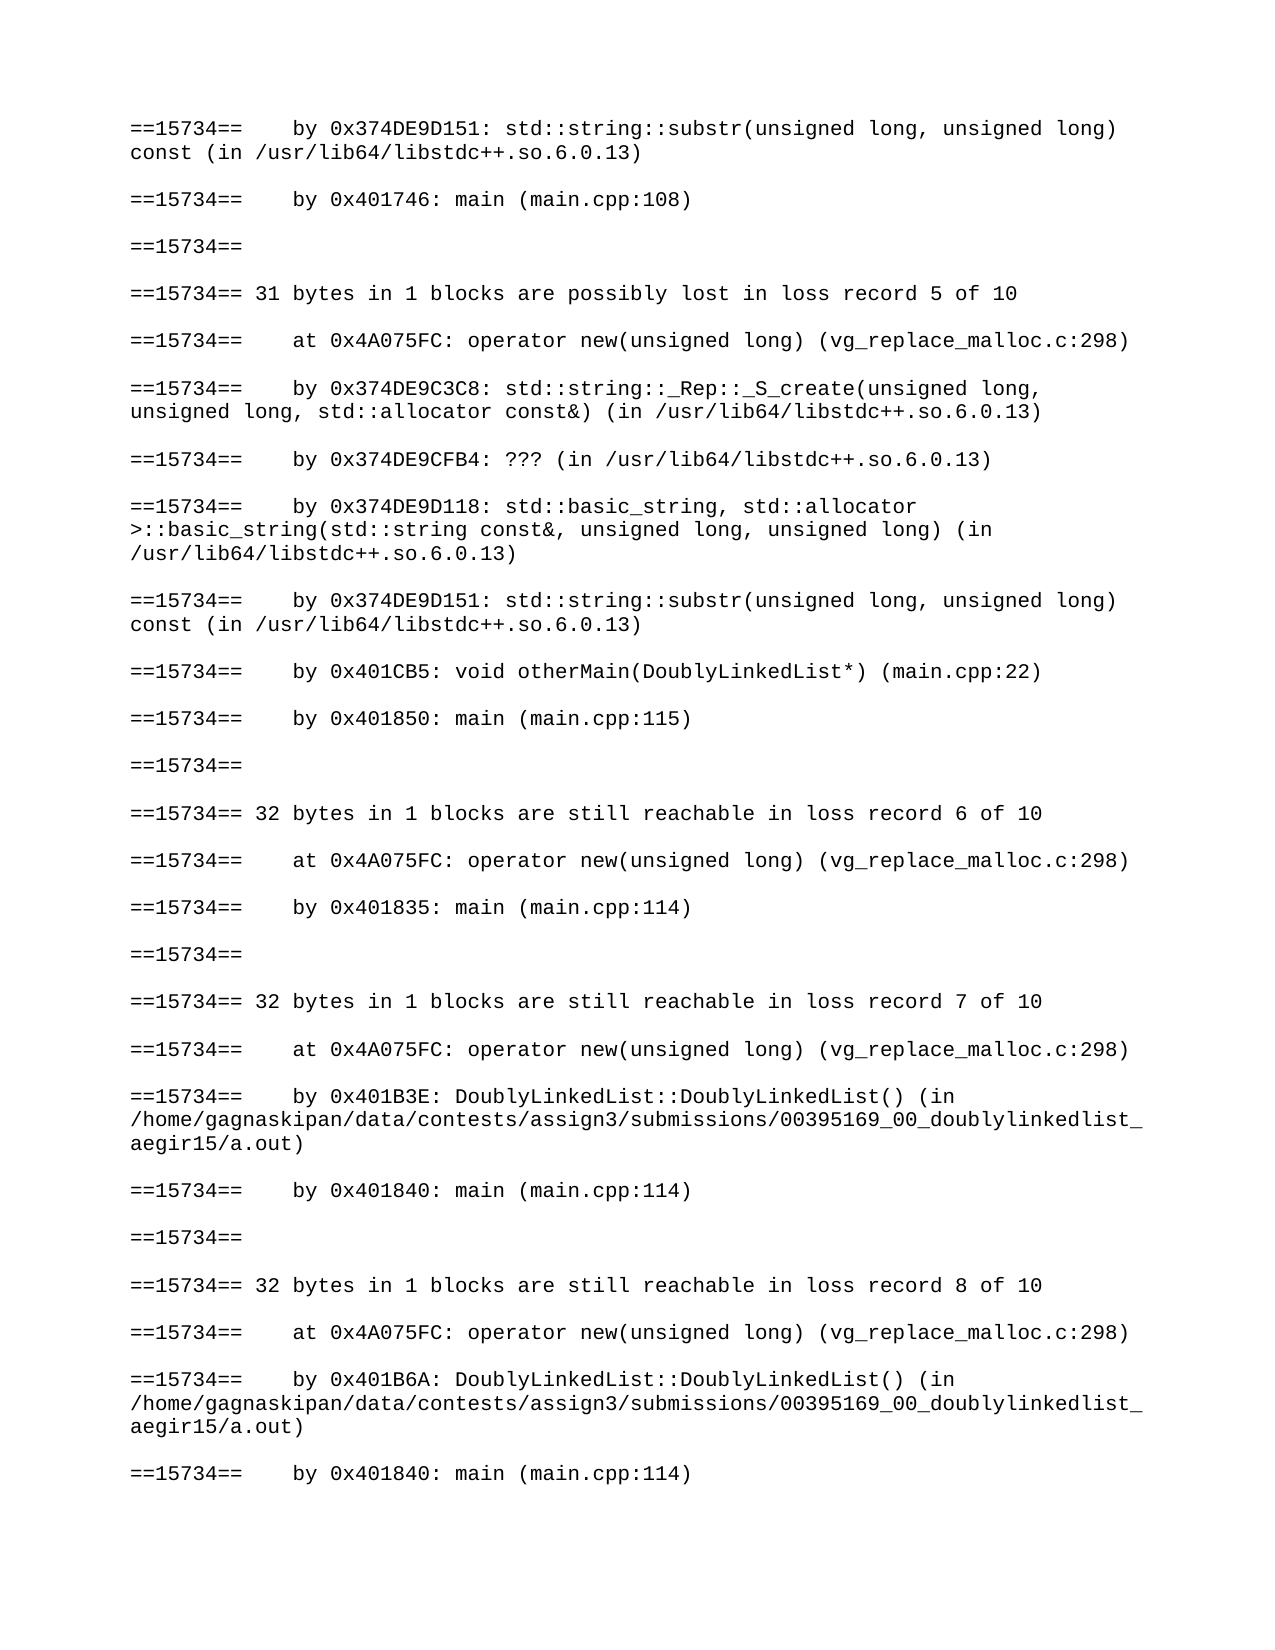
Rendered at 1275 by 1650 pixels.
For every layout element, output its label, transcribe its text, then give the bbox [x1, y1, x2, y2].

text ==15734== 32 bytes in 1 blocks are still reachable in loss record 8 of 10 [130, 1274, 1145, 1298]
text ==15734== by 0x374DE9D118: std::basic_string, std::allocator >::basic_string(std::string const&, unsigned long, unsigned long) (in /usr/lib64/libstdc++.so.6.0.13) [130, 496, 1145, 567]
text ==15734== at 0x4A075FC: operator new(unsigned long) (vg_replace_malloc.c:298) [130, 1322, 1145, 1345]
text ==15734== [130, 944, 1145, 968]
text ==15734== 31 bytes in 1 blocks are possibly lost in loss record 5 of 10 [130, 283, 1145, 307]
text ==15734== by 0x401B3E: DoublyLinkedList::DoublyLinkedList() (in /home/gagnaskipan/data/contests/assign3/submissions/00395169_00_doublylinkedlist_aegir15/a.out) [130, 1086, 1145, 1157]
text ==15734== [130, 755, 1145, 779]
text ==15734== [130, 1227, 1145, 1251]
text ==15734== by 0x401840: main (main.cpp:114) [130, 1463, 1145, 1487]
text ==15734== by 0x374DE9D151: std::string::substr(unsigned long, unsigned long) const (in /usr/lib64/libstdc++.so.6.0.13) [130, 118, 1145, 165]
text ==15734== by 0x374DE9C3C8: std::string::_Rep::_S_create(unsigned long, unsigned long, std::allocator const&) (in /usr/lib64/libstdc++.so.6.0.13) [130, 378, 1145, 425]
text ==15734== by 0x401850: main (main.cpp:115) [130, 708, 1145, 732]
text ==15734== 32 bytes in 1 blocks are still reachable in loss record 6 of 10 [130, 803, 1145, 826]
text ==15734== by 0x401746: main (main.cpp:108) [130, 189, 1145, 213]
text ==15734== [130, 236, 1145, 260]
text ==15734== at 0x4A075FC: operator new(unsigned long) (vg_replace_malloc.c:298) [130, 331, 1145, 354]
text ==15734== by 0x401835: main (main.cpp:114) [130, 897, 1145, 921]
text ==15734== at 0x4A075FC: operator new(unsigned long) (vg_replace_malloc.c:298) [130, 1038, 1145, 1062]
text ==15734== by 0x401CB5: void otherMain(DoublyLinkedList*) (main.cpp:22) [130, 661, 1145, 685]
text ==15734== by 0x401840: main (main.cpp:114) [130, 1180, 1145, 1204]
text ==15734== 32 bytes in 1 blocks are still reachable in loss record 7 of 10 [130, 991, 1145, 1015]
text ==15734== by 0x401B6A: DoublyLinkedList::DoublyLinkedList() (in /home/gagnaskipan/data/contests/assign3/submissions/00395169_00_doublylinkedlist_aegir15/a.out) [130, 1369, 1145, 1440]
text ==15734== by 0x374DE9D151: std::string::substr(unsigned long, unsigned long) const (in /usr/lib64/libstdc++.so.6.0.13) [130, 590, 1145, 637]
text ==15734== by 0x374DE9CFB4: ??? (in /usr/lib64/libstdc++.so.6.0.13) [130, 448, 1145, 472]
text ==15734== at 0x4A075FC: operator new(unsigned long) (vg_replace_malloc.c:298) [130, 850, 1145, 873]
